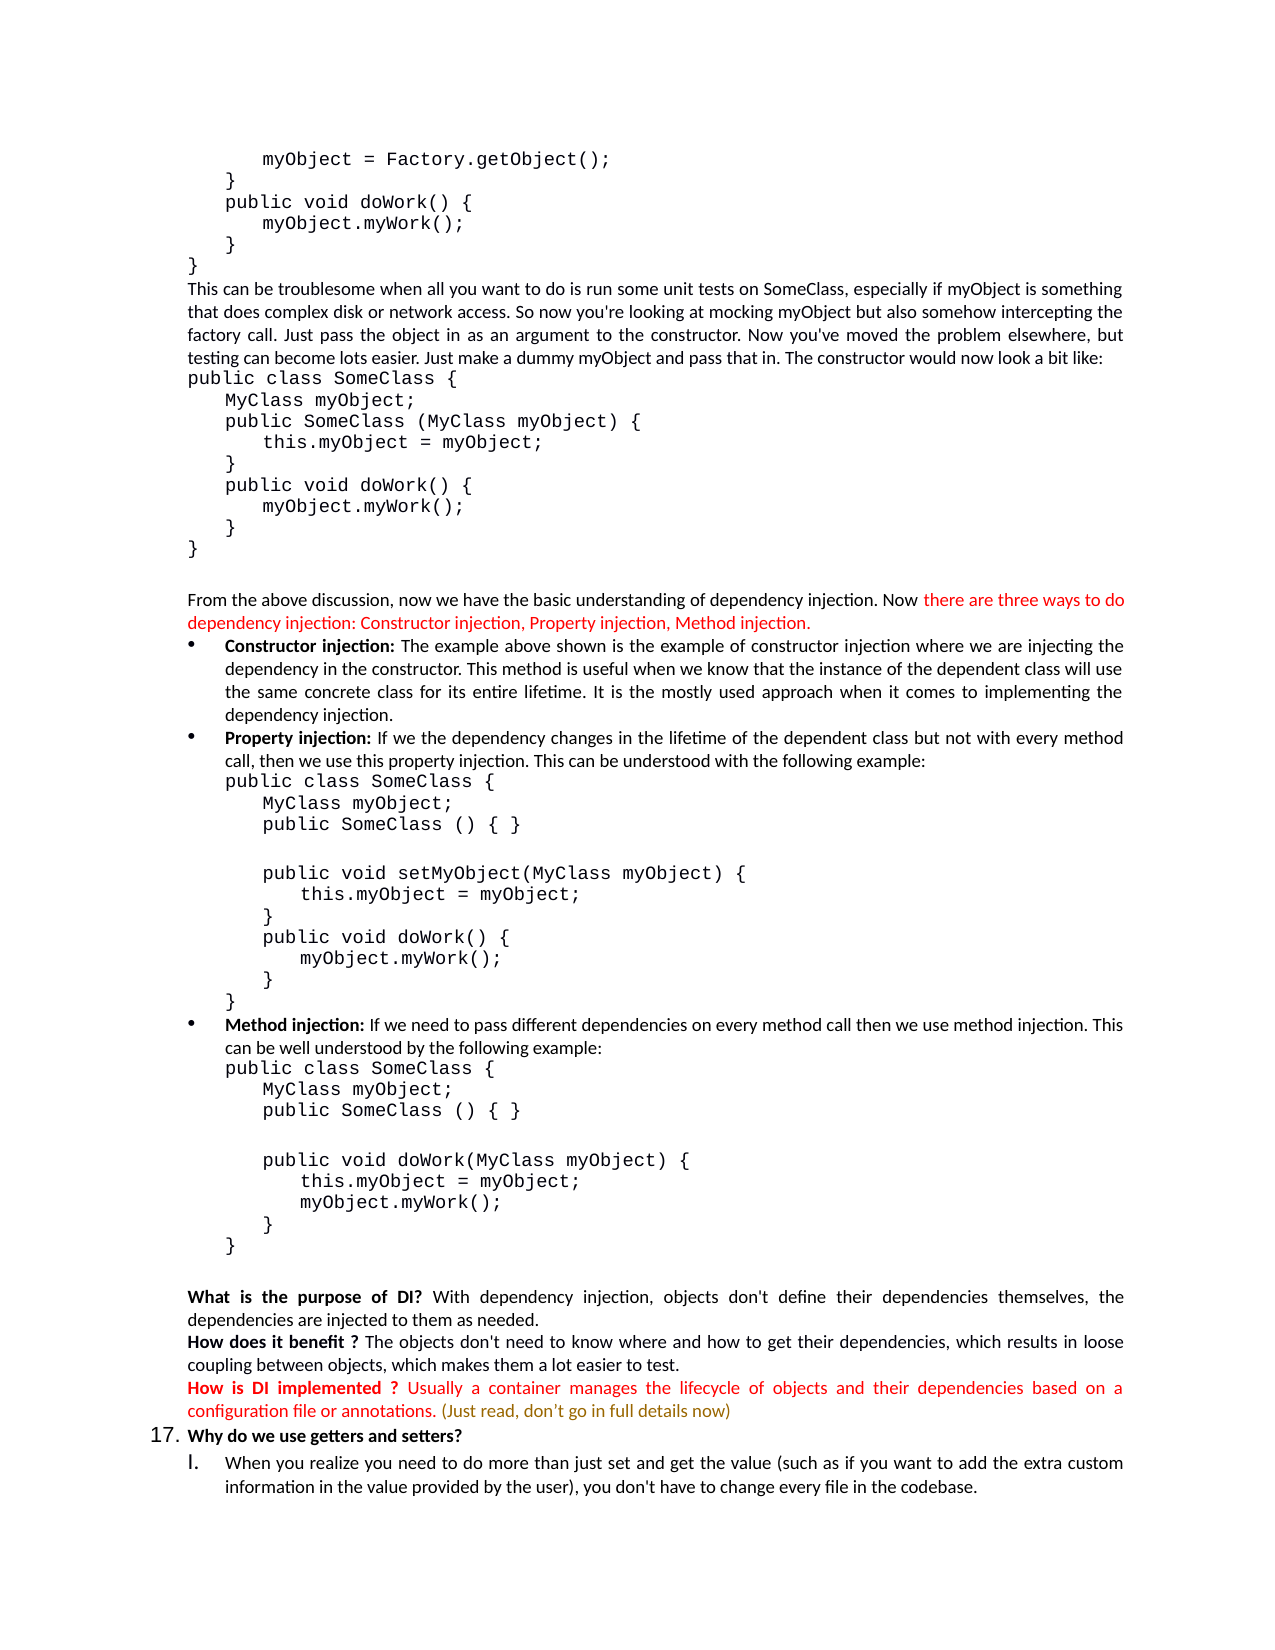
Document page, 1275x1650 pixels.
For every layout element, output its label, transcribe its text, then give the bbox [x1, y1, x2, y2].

list } [187, 454, 1125, 475]
list } [187, 991, 1125, 1013]
list public class SomeClass { [187, 772, 1125, 793]
list } [187, 235, 1125, 256]
list From the above discussion, now we have the basic understanding of dependency injection. Now there are three ways to do dependency injection: Constructor injection, Property injection, Method injection. [150, 588, 1125, 634]
list } [225, 906, 1125, 928]
list myObject.myWork(); [262, 1193, 1125, 1214]
list public void doWork(MyClass myObject) { [225, 1151, 1125, 1172]
list public void doWork() { [225, 928, 1125, 949]
list } [150, 539, 1125, 560]
list public void doWork() { [187, 475, 1125, 497]
list } [150, 256, 1125, 277]
list } [187, 171, 1125, 192]
list myObject.myWork(); [262, 949, 1125, 970]
list Method injection: If we need to pass different dependencies on every method call then we use method injection. This can be well understood by the following example: [187, 1013, 1125, 1059]
list MyClass myObject; [187, 390, 1125, 412]
list this.myObject = myObject; [262, 1172, 1125, 1193]
list This can be troublesome when all you want to do is run some unit tests on SomeClass, especially if myObject is something that does complex disk or network access. So now you're looking at mocking myObject but also somehow intercepting the factory call. Just pass the object in as an argument to the constructor. Now you've moved the problem elsewhere, but testing can become lots easier. Just make a dummy myObject and pass that in. The constructor would now look a bit like: [150, 277, 1125, 369]
list MyClass myObject; [225, 1080, 1125, 1101]
list } [187, 518, 1125, 539]
list } [225, 1214, 1125, 1236]
list public class SomeClass { [187, 1059, 1125, 1080]
list public SomeClass () { } [225, 1101, 1125, 1122]
list public void doWork() { [187, 192, 1125, 214]
list this.myObject = myObject; [262, 885, 1125, 906]
list How is DI implemented ? Usually a container manages the lifecycle of objects and their dependencies based on a configuration file or annotations. (Just read, don’t go in full details now) [150, 1376, 1125, 1422]
list What is the purpose of DI? With dependency injection, objects don't define their dependencies themselves, the dependencies are injected to them as needed. [150, 1285, 1125, 1331]
list public SomeClass (MyClass myObject) { [187, 412, 1125, 433]
list } [225, 970, 1125, 991]
list public class SomeClass { [150, 369, 1125, 390]
list MyClass myObject; [225, 793, 1125, 815]
list myObject.myWork(); [225, 214, 1125, 235]
list Why do we use getters and setters? [150, 1422, 1125, 1447]
list When you realize you need to do more than just set and get the value (such as if you want to add the extra custom information in the value provided by the user), you don't have to change every file in the codebase. [187, 1447, 1125, 1498]
list this.myObject = myObject; [225, 433, 1125, 454]
list Property injection: If we the dependency changes in the lifetime of the dependent class but not with every method call, then we use this property injection. This can be understood with the following example: [187, 726, 1125, 772]
list How does it benefit ? The objects don't need to know where and how to get their dependencies, which results in loose coupling between objects, which makes them a lot easier to test. [150, 1331, 1125, 1376]
list } [187, 1236, 1125, 1257]
list public void setMyObject(MyClass myObject) { [225, 864, 1125, 885]
list myObject.myWork(); [225, 497, 1125, 518]
list public SomeClass () { } [225, 815, 1125, 836]
list myObject = Factory.getObject(); [225, 150, 1125, 171]
list Constructor injection: The example above shown is the example of constructor injection where we are injecting the dependency in the constructor. This method is useful when we know that the instance of the dependent class will use the same concrete class for its entire lifetime. It is the mostly used approach when it comes to implementing the dependency injection. [187, 634, 1125, 726]
